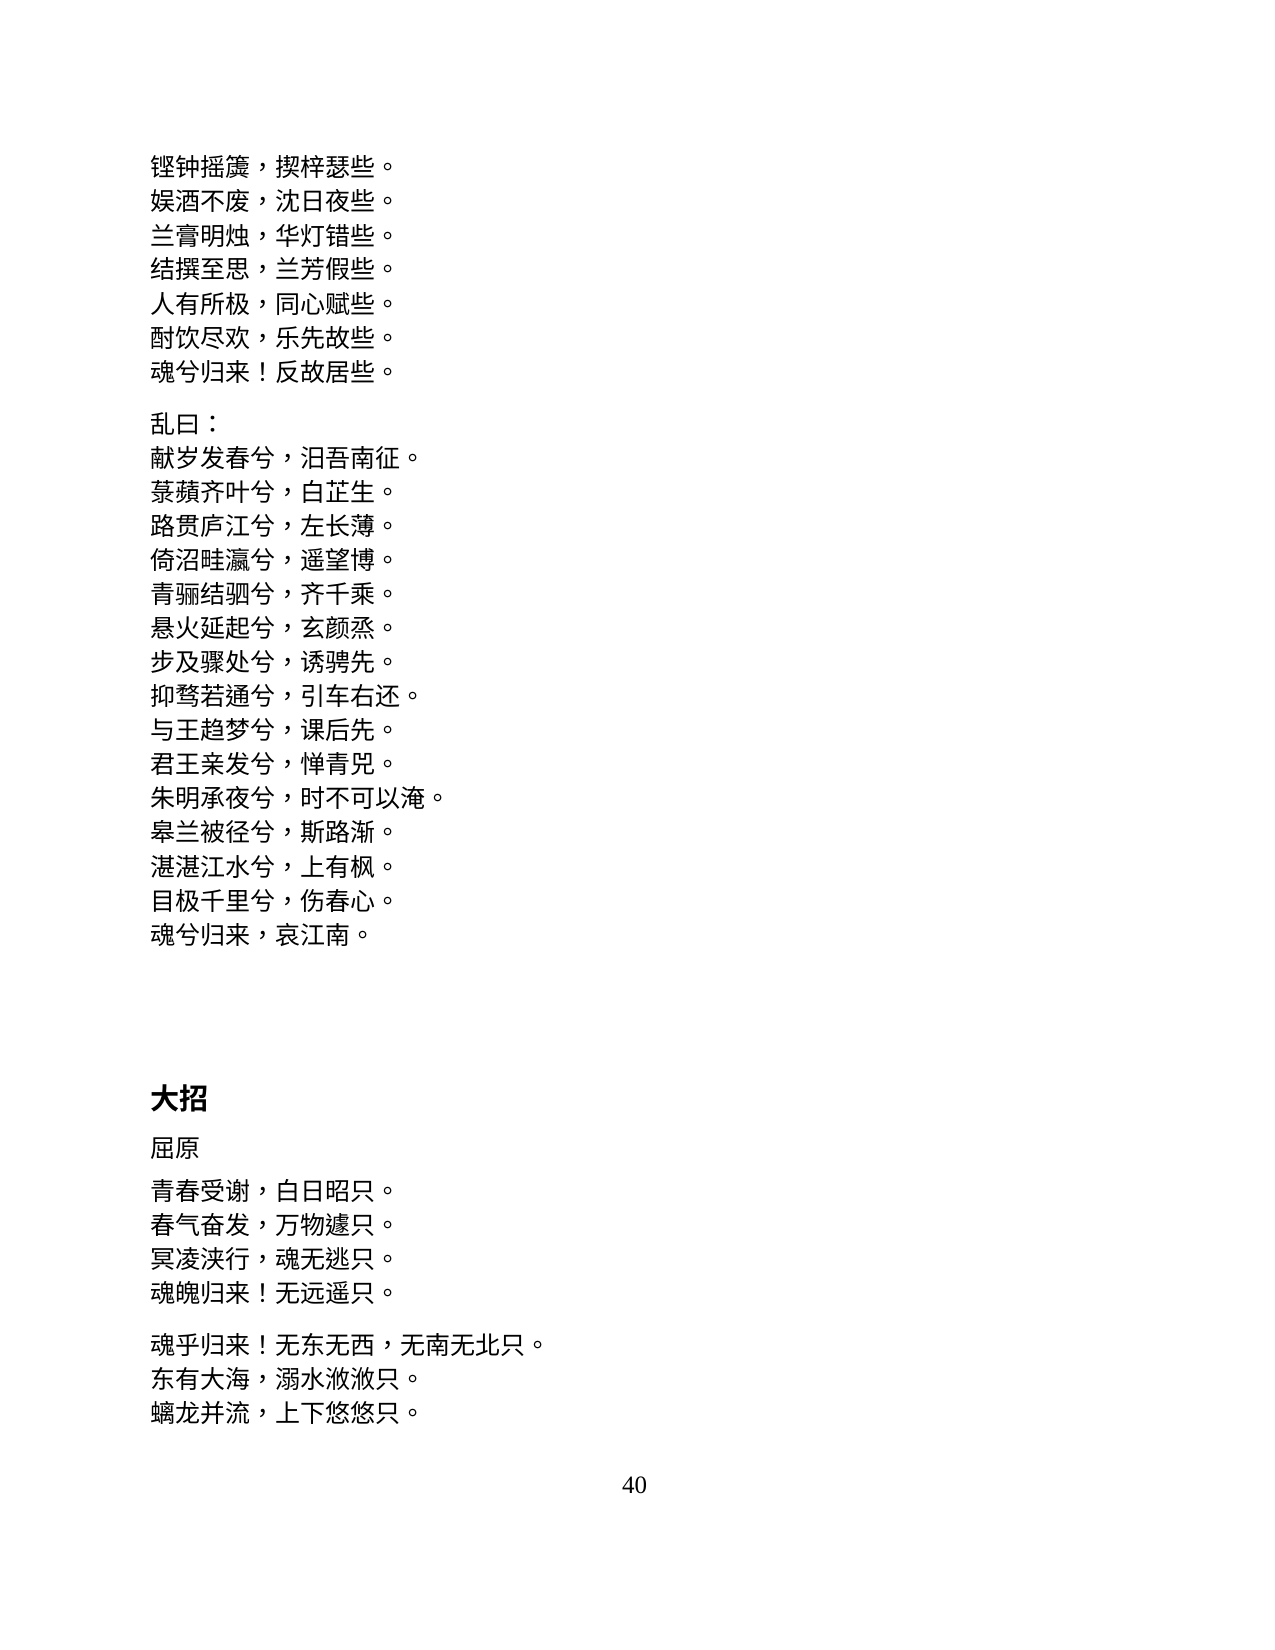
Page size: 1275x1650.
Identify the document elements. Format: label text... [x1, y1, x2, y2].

text 铿钟摇簴，揳梓瑟些。 娱酒不废，沈日夜些。 兰膏明烛，华灯错些。 结撰至思，兰芳假些。 人有所极，同心赋些。 酎饮尽欢，乐先故些。 魂兮归来！反故居些。 [150, 150, 1125, 388]
text 魂乎归来！无东无西，无南无北只。 东有大海，溺水浟浟只。 螭龙并流，上下悠悠只。 [150, 1328, 1125, 1430]
text 青春受谢，白日昭只。 春气奋发，万物遽只。 冥凌浃行，魂无逃只。 魂魄归来！无远遥只。 [150, 1174, 1125, 1310]
text 乱曰： 献岁发春兮，汨吾南征。 菉蘋齐叶兮，白芷生。 路贯庐江兮，左长薄。 倚沼畦瀛兮，遥望博。 青骊结驷兮，齐千乘。 悬火延起兮，玄颜烝。 步及骤处兮，诱骋先。 抑骛若通兮，引车右还。 与王趋梦兮，课后先。 君王亲发兮，惮青兕。 朱明承夜兮，时不可以淹。 皋兰被径兮，斯路渐。 湛湛江水兮，上有枫。 目极千里兮，伤春心。 魂兮归来，哀江南。 [150, 406, 1125, 951]
subtitle 大招 [150, 1079, 1125, 1118]
text 屈原 [150, 1131, 1125, 1165]
